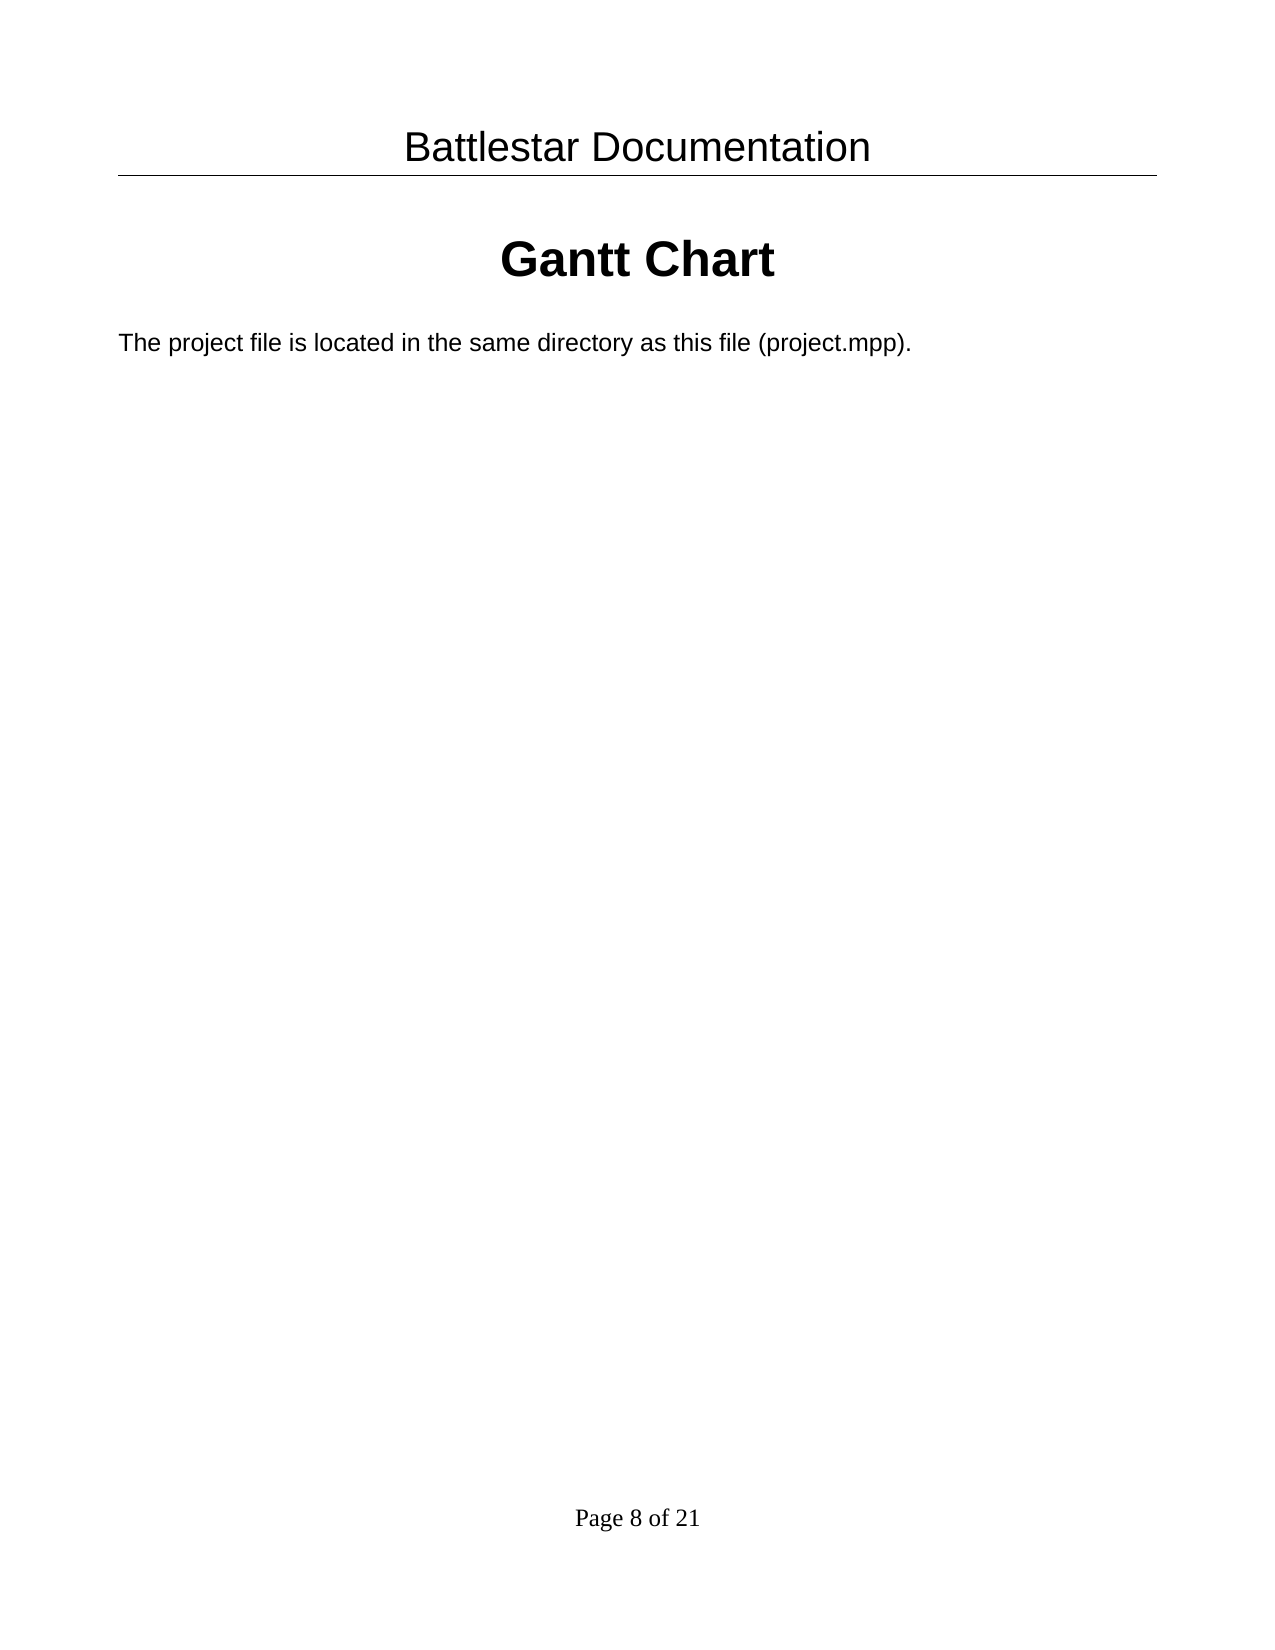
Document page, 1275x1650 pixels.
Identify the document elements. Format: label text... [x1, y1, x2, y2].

text The project file is located in the same directory as this file (project.mpp). [118, 328, 1157, 357]
subtitle Gantt Chart [118, 229, 1157, 287]
